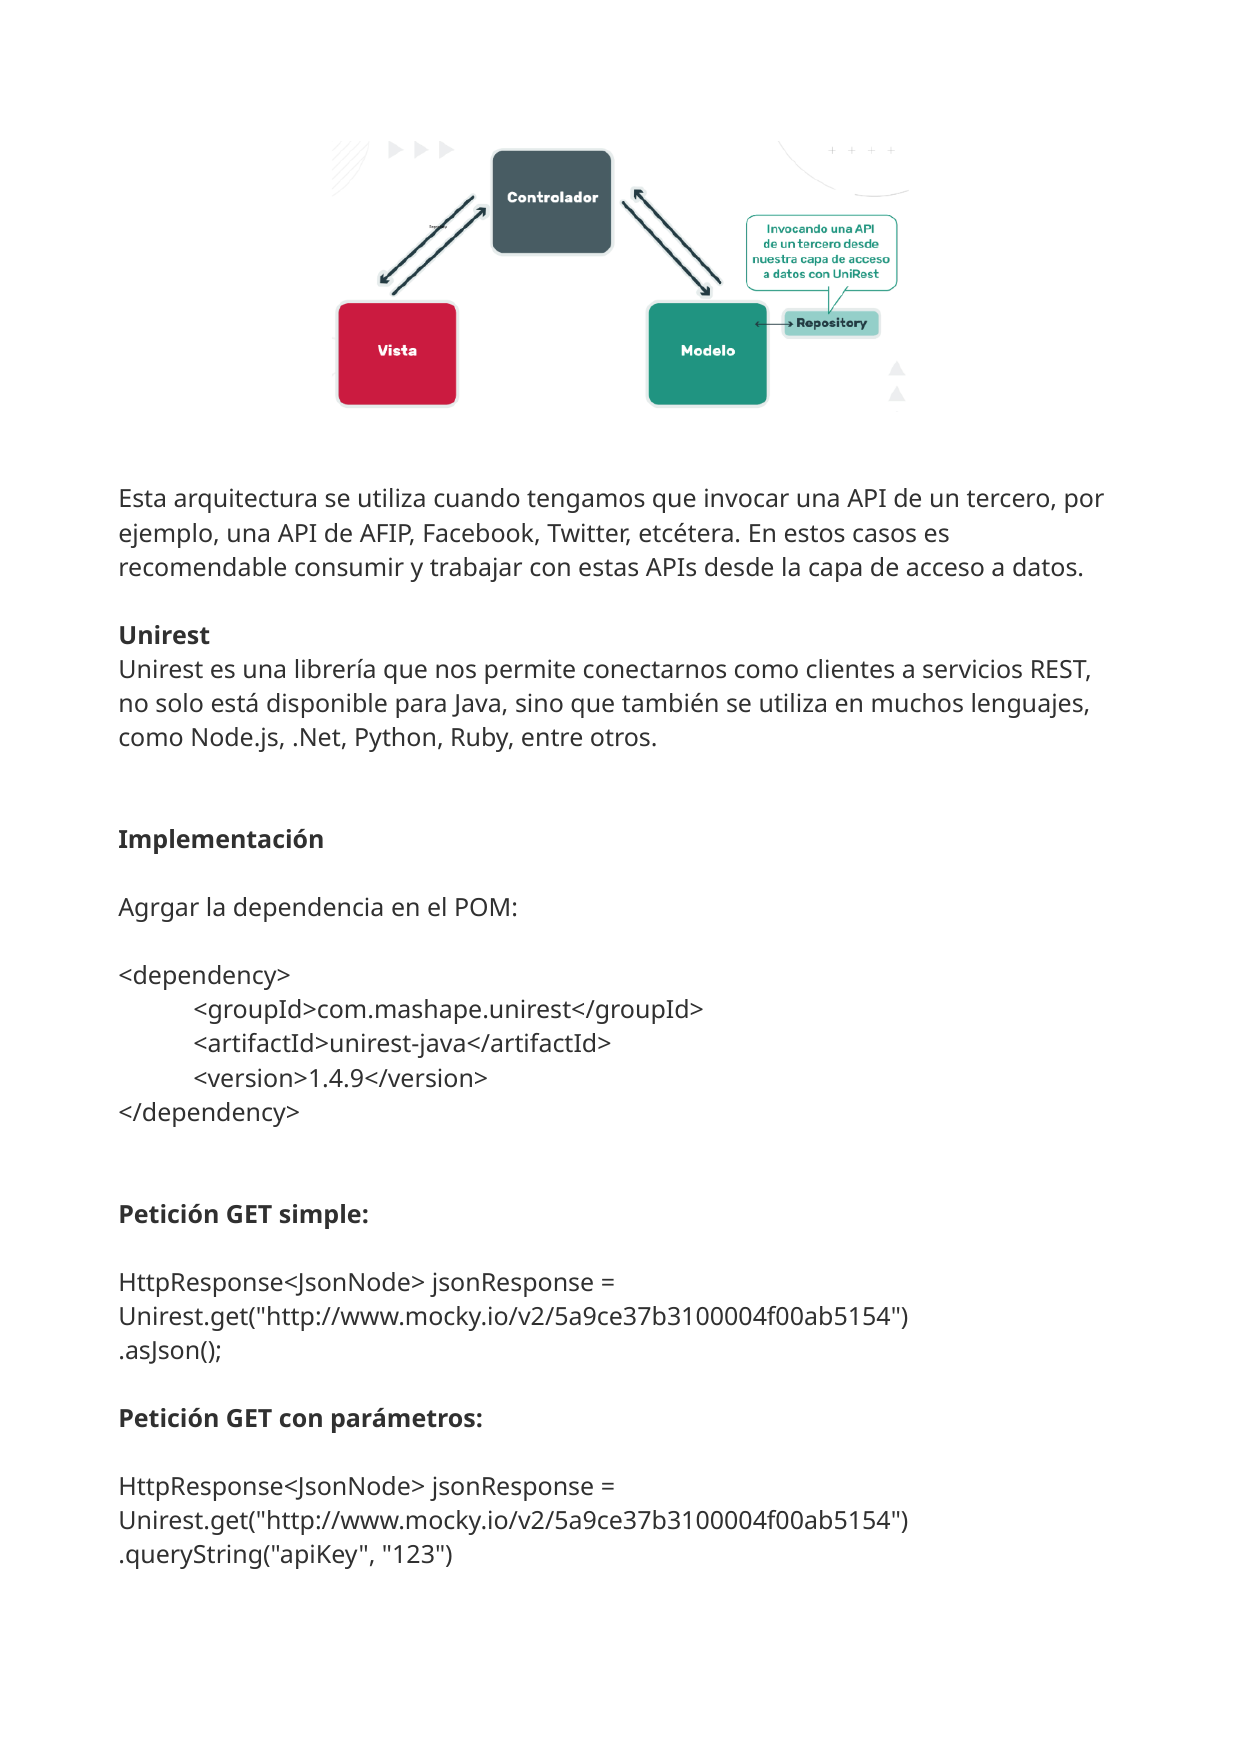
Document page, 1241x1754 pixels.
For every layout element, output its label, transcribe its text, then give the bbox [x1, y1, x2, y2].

text .asJson(); [118, 1333, 1122, 1367]
text HttpResponse<JsonNode> jsonResponse = Unirest.get("http://www.mocky.io/v2/5a9ce37b3100004f00ab5154") [118, 1469, 1122, 1537]
text <dependency> [118, 958, 1122, 992]
text Agrgar la dependencia en el POM: [118, 890, 1122, 924]
text Implementación [118, 822, 1122, 856]
text Unirest es una librería que nos permite conectarnos como clientes a servicios REST, no solo está disponible para Java, sino que también se utiliza en muchos lenguajes, como Node.js, .Net, Python, Ruby, entre otros. [118, 651, 1122, 754]
text <artifactId>unirest-java</artifactId> [118, 1026, 1122, 1060]
text HttpResponse<JsonNode> jsonResponse = [118, 1264, 1122, 1299]
picture [331, 141, 909, 412]
text Petición GET simple: [118, 1196, 1122, 1231]
text <groupId>com.mashape.unirest</groupId> [118, 992, 1122, 1026]
text </dependency> [118, 1094, 1122, 1128]
text Unirest [118, 617, 1122, 651]
text Petición GET con parámetros: [118, 1401, 1122, 1435]
text .queryString("apiKey", "123") [118, 1537, 1122, 1571]
text Unirest.get("http://www.mocky.io/v2/5a9ce37b3100004f00ab5154") [118, 1299, 1122, 1333]
text Esta arquitectura se utiliza cuando tengamos que invocar una API de un tercero, por ejemplo, una API de AFIP, Facebook, Twitter, etcétera. En estos casos es recomendable consumir y trabajar con estas APIs desde la capa de acceso a datos. [118, 481, 1122, 583]
text <version>1.4.9</version> [118, 1060, 1122, 1094]
